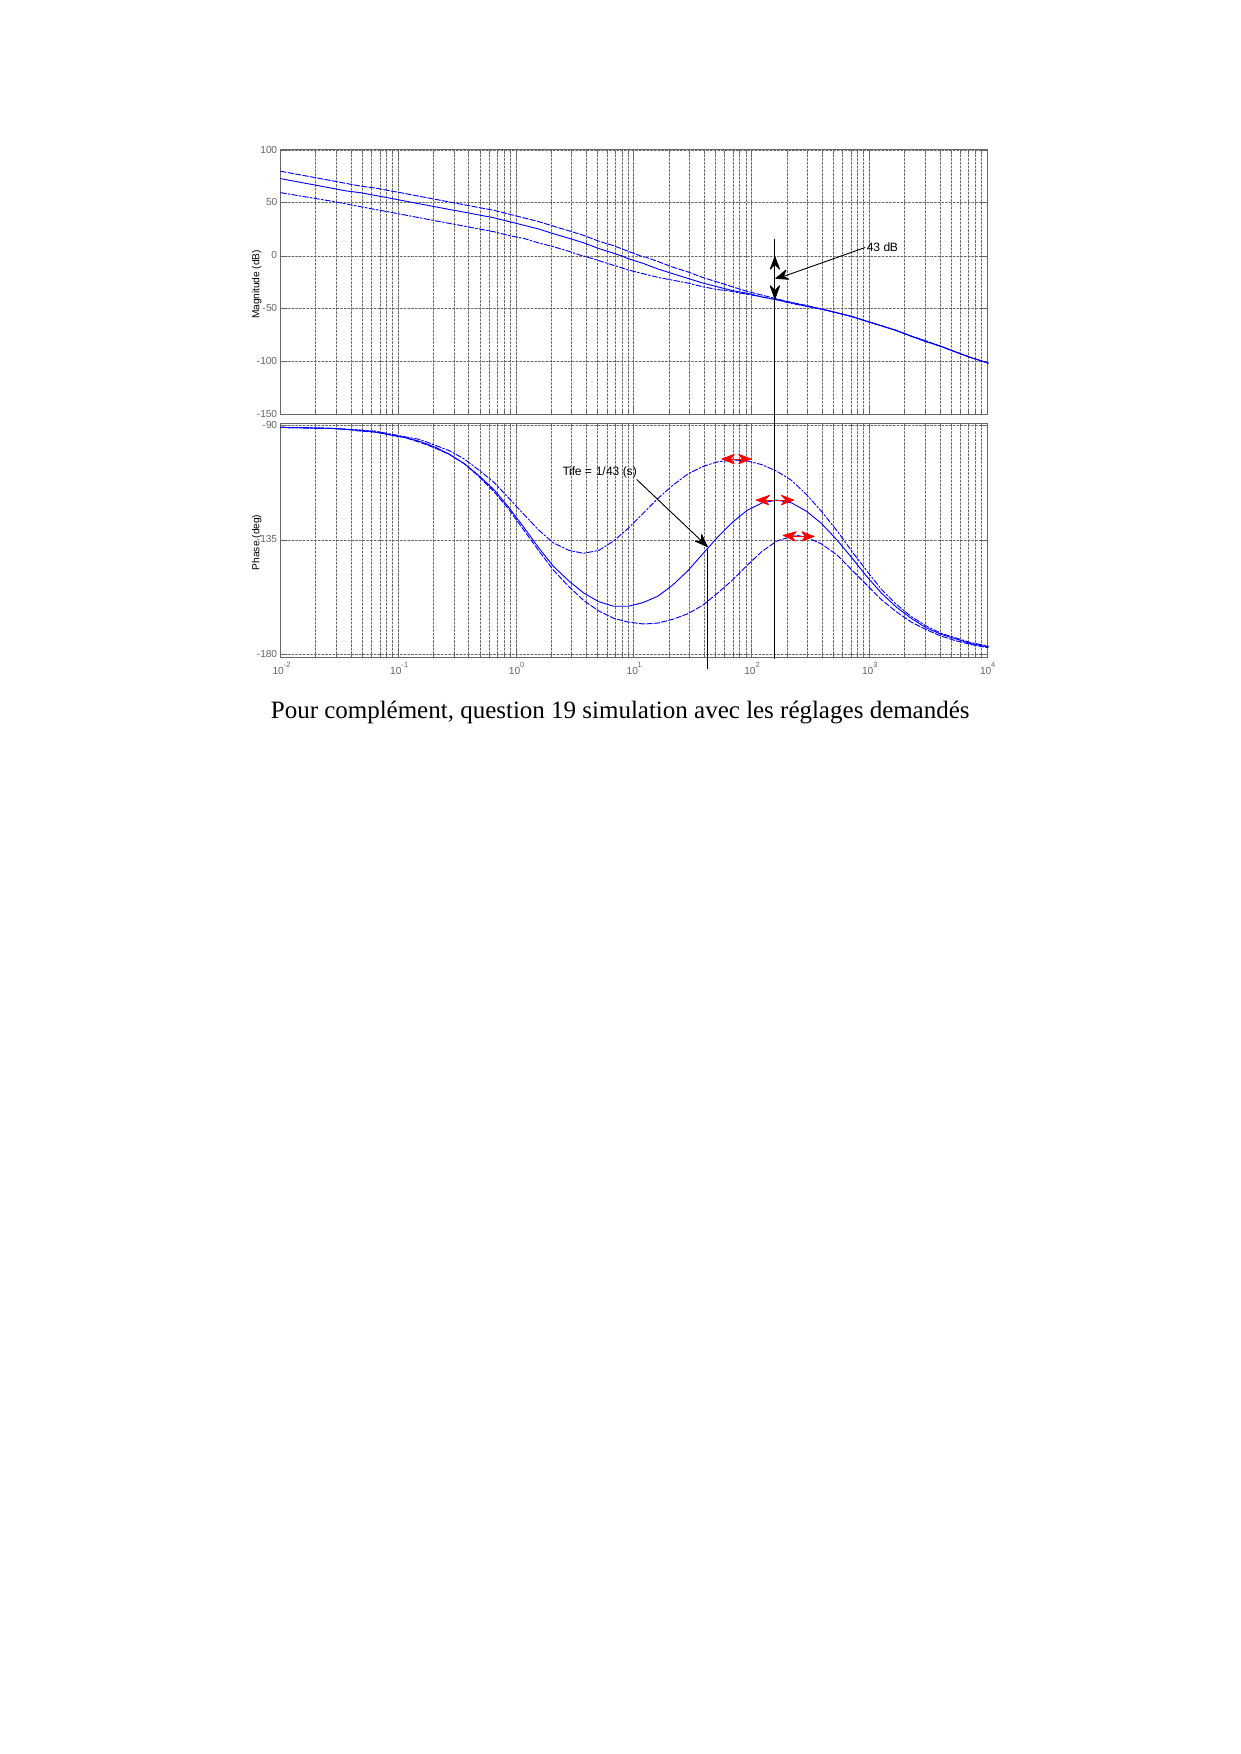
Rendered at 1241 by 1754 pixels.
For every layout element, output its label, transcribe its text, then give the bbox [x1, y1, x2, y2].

text Pour complément, question 19 simulation avec les réglages demandés [118, 118, 1122, 723]
